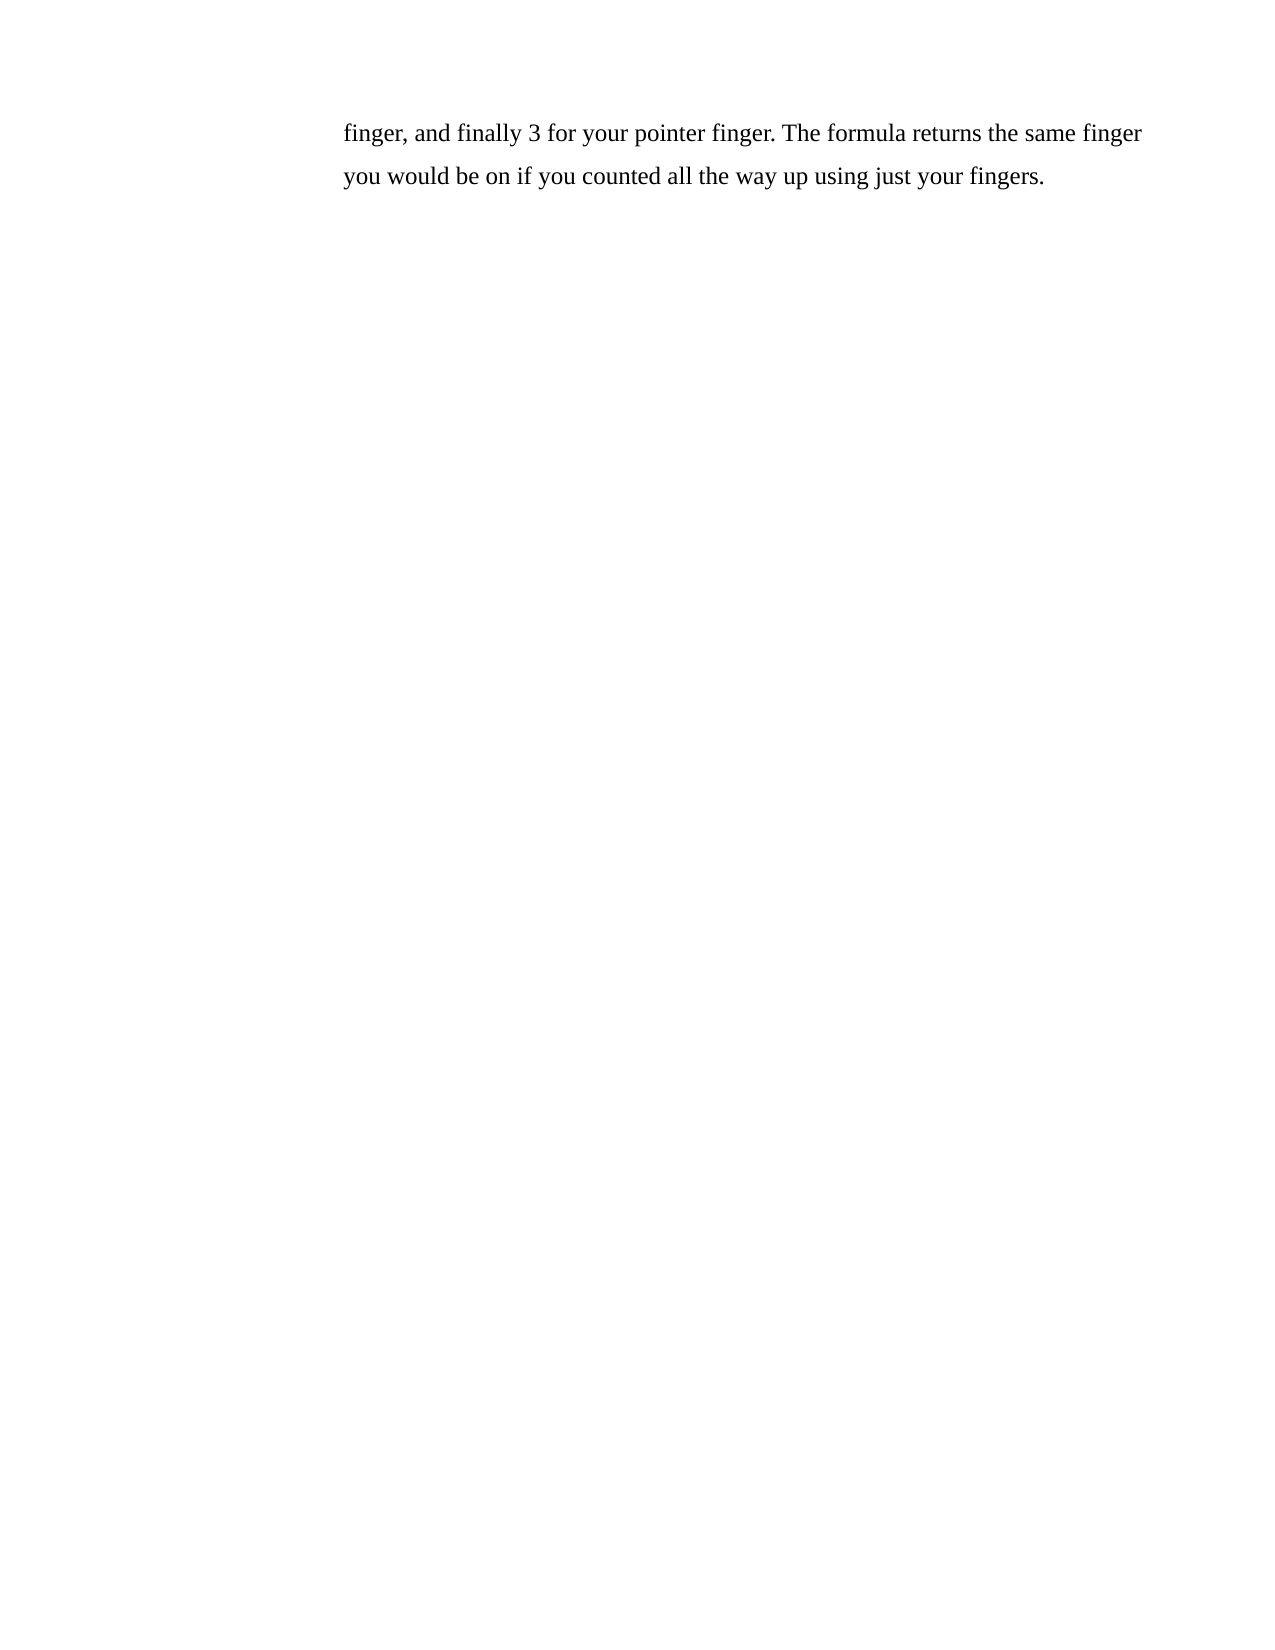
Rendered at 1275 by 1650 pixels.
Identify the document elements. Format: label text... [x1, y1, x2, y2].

list finger, and finally 3 for your pointer finger. The formula returns the same finger you would be on if you counted all the way up using just your fingers. [306, 118, 1157, 190]
